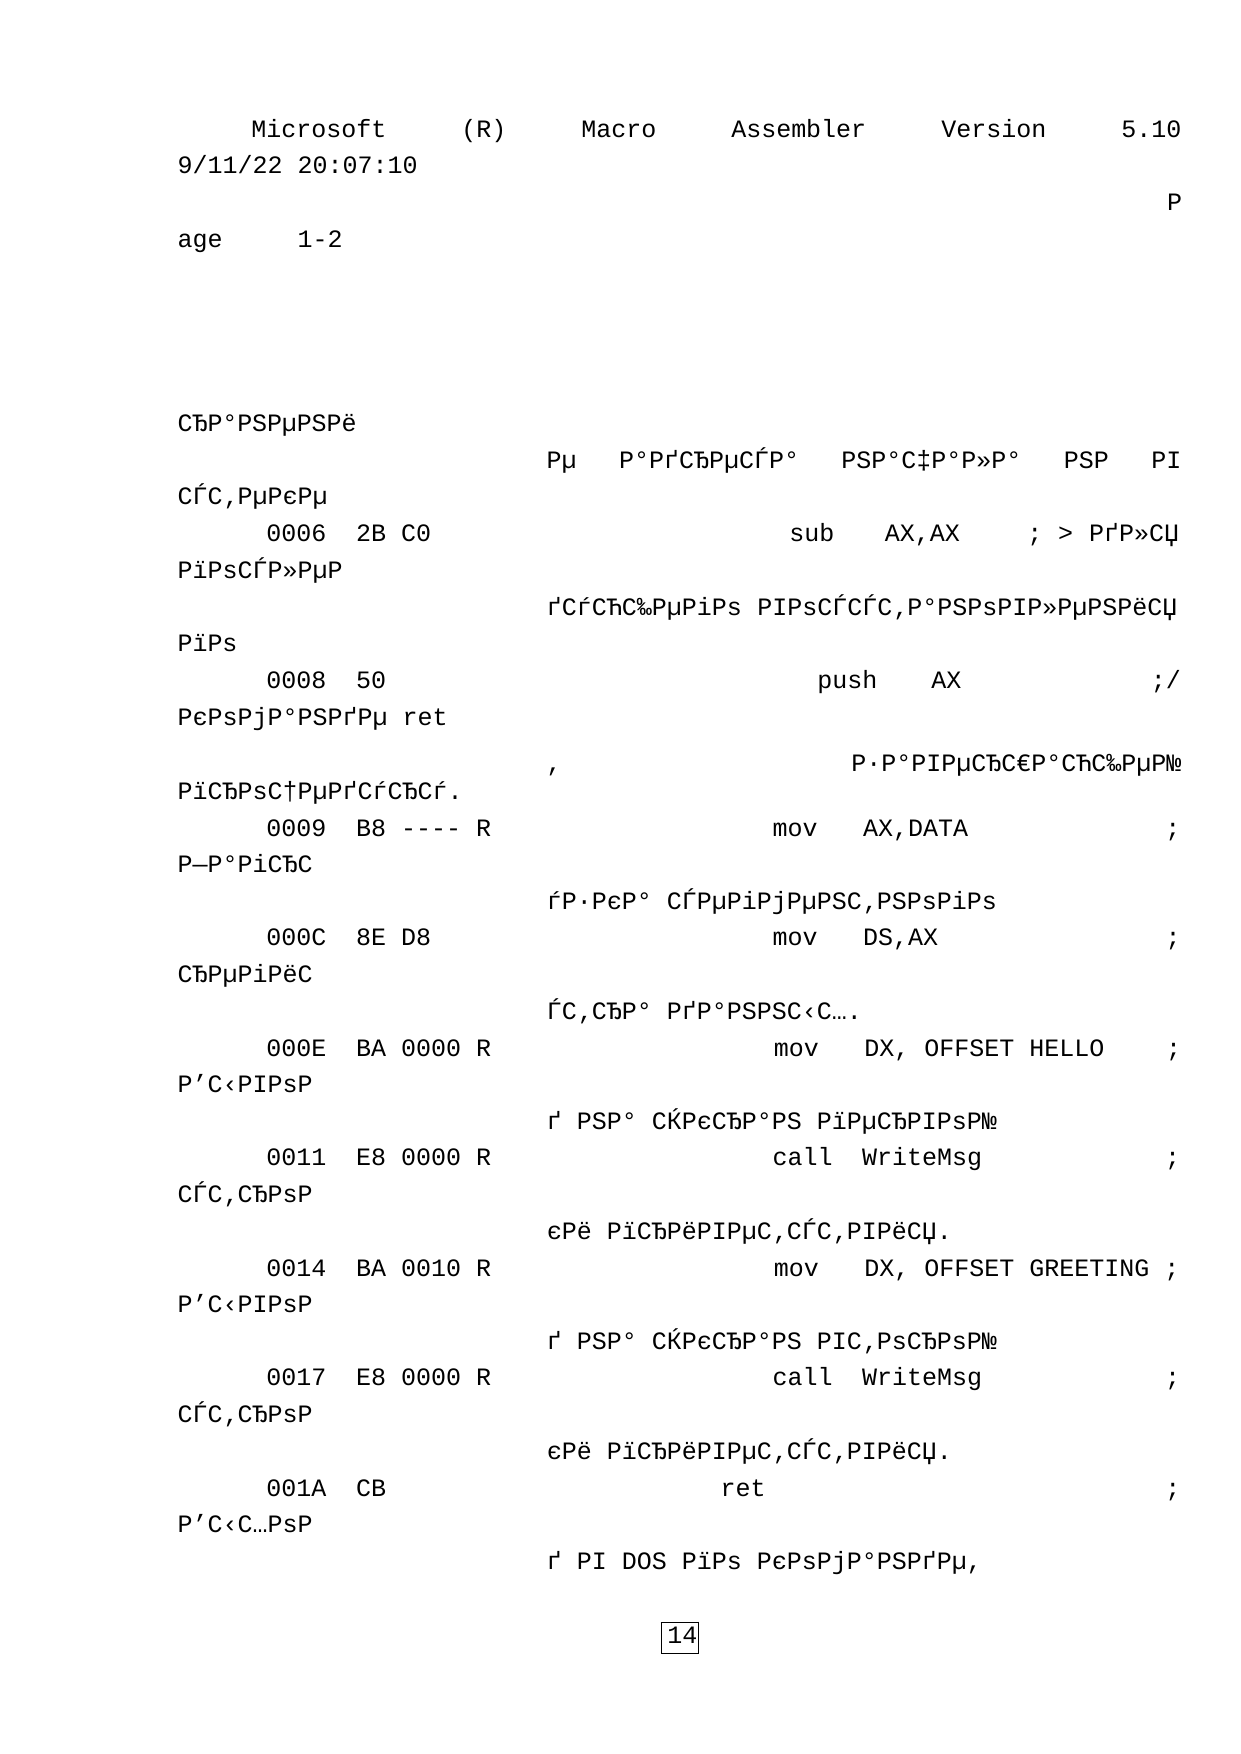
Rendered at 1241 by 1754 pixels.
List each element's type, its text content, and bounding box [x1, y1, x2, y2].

text РїРѕ [177, 631, 237, 659]
text СЂР°РЅРµРЅРё СЃС‚РµРєРµ [177, 366, 358, 512]
text , Р·Р°РІРµСЂС€Р°СЋС‰РµР№ [546, 750, 1205, 778]
text ґ РЅР° СЌРєСЂР°РЅ РІС‚РѕСЂРѕР№ [547, 1328, 1205, 1357]
text ЃС‚СЂР° РґР°РЅРЅС‹С…. [547, 998, 1205, 1027]
text age 1-2 [177, 227, 1205, 255]
text РїСЂРѕС†РµРґСѓСЂСѓ. [177, 778, 467, 807]
text 0008 50 push AX ;/ [266, 668, 1205, 696]
text P [154, 190, 1182, 218]
text СЂРµРіРёС [177, 962, 1205, 990]
text єРё РїСЂРёРІРµС‚СЃС‚РІРёСЏ. [547, 1438, 1205, 1467]
text 000C 8E D8 mov DS,AX ; [266, 925, 1205, 953]
text 9/11/22 20:07:10 [177, 153, 1205, 181]
text РєРѕРјР°РЅРґРµ ret [177, 705, 467, 733]
text 000E BA 0000 R mov DX, OFFSET HELLO ; Р’С‹РІРѕР [177, 1035, 1181, 1100]
text ґСѓСЋС‰РµРіРѕ РІРѕСЃСЃС‚Р°РЅРѕРІР»РµРЅРёСЏ [547, 594, 1205, 623]
text 0014 BA 0010 R mov DX, OFFSET GREETING ; Р’С‹РІРѕР [177, 1255, 1180, 1320]
text ґ РІ DOS РїРѕ РєРѕРјР°РЅРґРµ, [547, 1548, 1205, 1577]
text 0017 E8 0000 R call WriteMsg ; СЃС‚СЂРѕР [177, 1365, 1180, 1430]
text 0006 2B C0 sub AX,AX ; > РґР»СЏ РїРѕСЃР»РµР [177, 521, 1181, 586]
text 0011 E8 0000 R call WriteMsg ; СЃС‚СЂРѕР [177, 1145, 1180, 1210]
text єРё РїСЂРёРІРµС‚СЃС‚РІРёСЏ. [547, 1218, 1205, 1247]
text 001A CB ret ; Р’С‹С…РѕР [177, 1475, 1180, 1540]
text 0009 B8 ---- R mov AX,DATA ; Р—Р°РіСЂС [177, 815, 1180, 880]
text ѓР·РєР° СЃРµРіРјРµРЅС‚РЅРѕРіРѕ [547, 888, 1205, 917]
text Microsoft (R) Macro Assembler Version 5.10 [251, 116, 1205, 144]
text ґ РЅР° СЌРєСЂР°РЅ РїРµСЂРІРѕР№ [547, 1108, 1205, 1137]
text Рµ Р°РґСЂРµСЃР° РЅР°С‡Р°Р»Р° PSP РІ [546, 448, 1205, 476]
